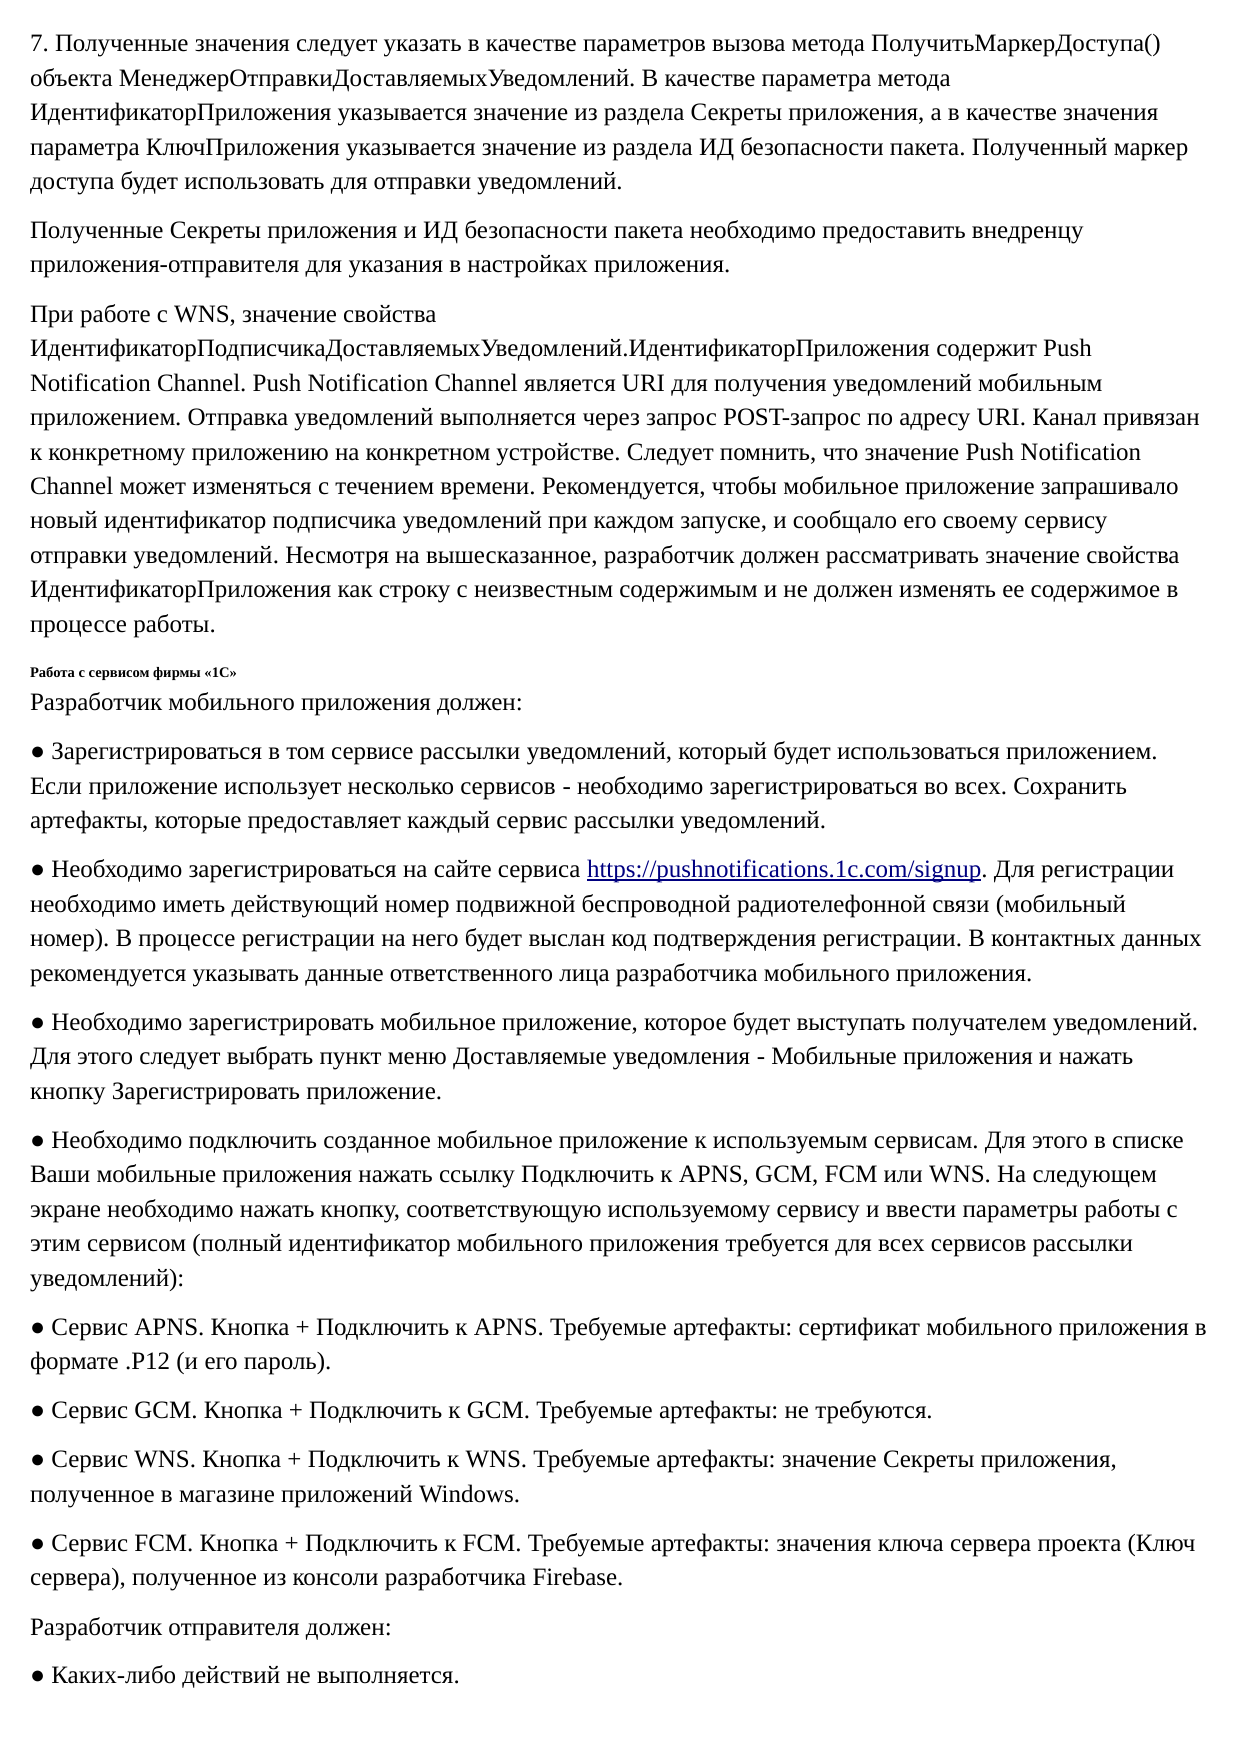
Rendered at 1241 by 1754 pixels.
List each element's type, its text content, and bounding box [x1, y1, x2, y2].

text ● Зарегистрироваться в том сервисе рассылки уведомлений, который будет использоваться приложением. Если приложение использует несколько сервисов ‑ необходимо зарегистрироваться во всех. Сохранить артефакты, которые предоставляет каждый сервис рассылки уведомлений. [30, 736, 1211, 834]
text ● Сервис FCM. Кнопка + Подключить к FCM. Требуемые артефакты: значения ключа сервера проекта (Ключ сервера), полученное из консоли разработчика Firebase. [30, 1528, 1211, 1591]
text ● Необходимо зарегистрироваться на сайте сервиса https://pushnotifications.1c.com/signup. Для регистрации необходимо иметь действующий номер подвижной беспроводной радиотелефонной связи (мобильный номер). В процессе регистрации на него будет выслан код подтверждения регистрации. В контактных данных рекомендуется указывать данные ответственного лица разработчика мобильного приложения. [30, 854, 1211, 987]
text ● Сервис WNS. Кнопка + Подключить к WNS. Требуемые артефакты: значение Секреты приложения, полученное в магазине приложений Windows. [30, 1444, 1211, 1508]
text Разработчик отправителя должен: [30, 1612, 1211, 1640]
text ● Каких-либо действий не выполняется. [30, 1661, 1211, 1689]
text При работе с WNS, значение свойства ИдентификаторПодписчикаДоставляемыхУведомлений.ИдентификаторПриложения содержит Push Notification Channel. Push Notification Channel является URI для получения уведомлений мобильным приложением. Отправка уведомлений выполняется через запрос POST-запрос по адресу URI. Канал привязан к конкретному приложению на конкретном устройстве. Следует помнить, что значение Push Notification Channel может изменяться с течением времени. Рекомендуется, чтобы мобильное приложение запрашивало новый идентификатор подписчика уведомлений при каждом запуске, и сообщало его своему сервису отправки уведомлений. Несмотря на вышесказанное, разработчик должен рассматривать значение свойства ИдентификаторПриложения как строку с неизвестным содержимым и не должен изменять ее содержимое в процессе работы. [30, 299, 1211, 638]
subtitle Работа с сервисом фирмы «1С» [30, 664, 1211, 681]
text ● Сервис GCM. Кнопка + Подключить к GCM. Требуемые артефакты: не требуются. [30, 1395, 1211, 1424]
text ● Необходимо зарегистрировать мобильное приложение, которое будет выступать получателем уведомлений. Для этого следует выбрать пункт меню Доставляемые уведомления ‑ Мобильные приложения и нажать кнопку Зарегистрировать приложение. [30, 1007, 1211, 1104]
text Полученные Секреты приложения и ИД безопасности пакета необходимо предоставить внедренцу приложения-отправителя для указания в настройках приложения. [30, 215, 1211, 278]
text ● Сервис APNS. Кнопка + Подключить к APNS. Требуемые артефакты: сертификат мобильного приложения в формате .P12 (и его пароль). [30, 1312, 1211, 1375]
text Разработчик мобильного приложения должен: [30, 687, 1211, 716]
text ● Необходимо подключить созданное мобильное приложение к используемым сервисам. Для этого в списке Ваши мобильные приложения нажать ссылку Подключить к APNS, GCM, FCM или WNS. На следующем экране необходимо нажать кнопку, соответствующую используемому сервису и ввести параметры работы с этим сервисом (полный идентификатор мобильного приложения требуется для всех сервисов рассылки уведомлений): [30, 1125, 1211, 1292]
text 7. Полученные значения следует указать в качестве параметров вызова метода ПолучитьМаркерДоступа() объекта МенеджерОтправкиДоставляемыхУведомлений. В качестве параметра метода ИдентификаторПриложения указывается значение из раздела Секреты приложения, а в качестве значения параметра КлючПриложения указывается значение из раздела ИД безопасности пакета. Полученный маркер доступа будет использовать для отправки уведомлений. [30, 28, 1211, 195]
